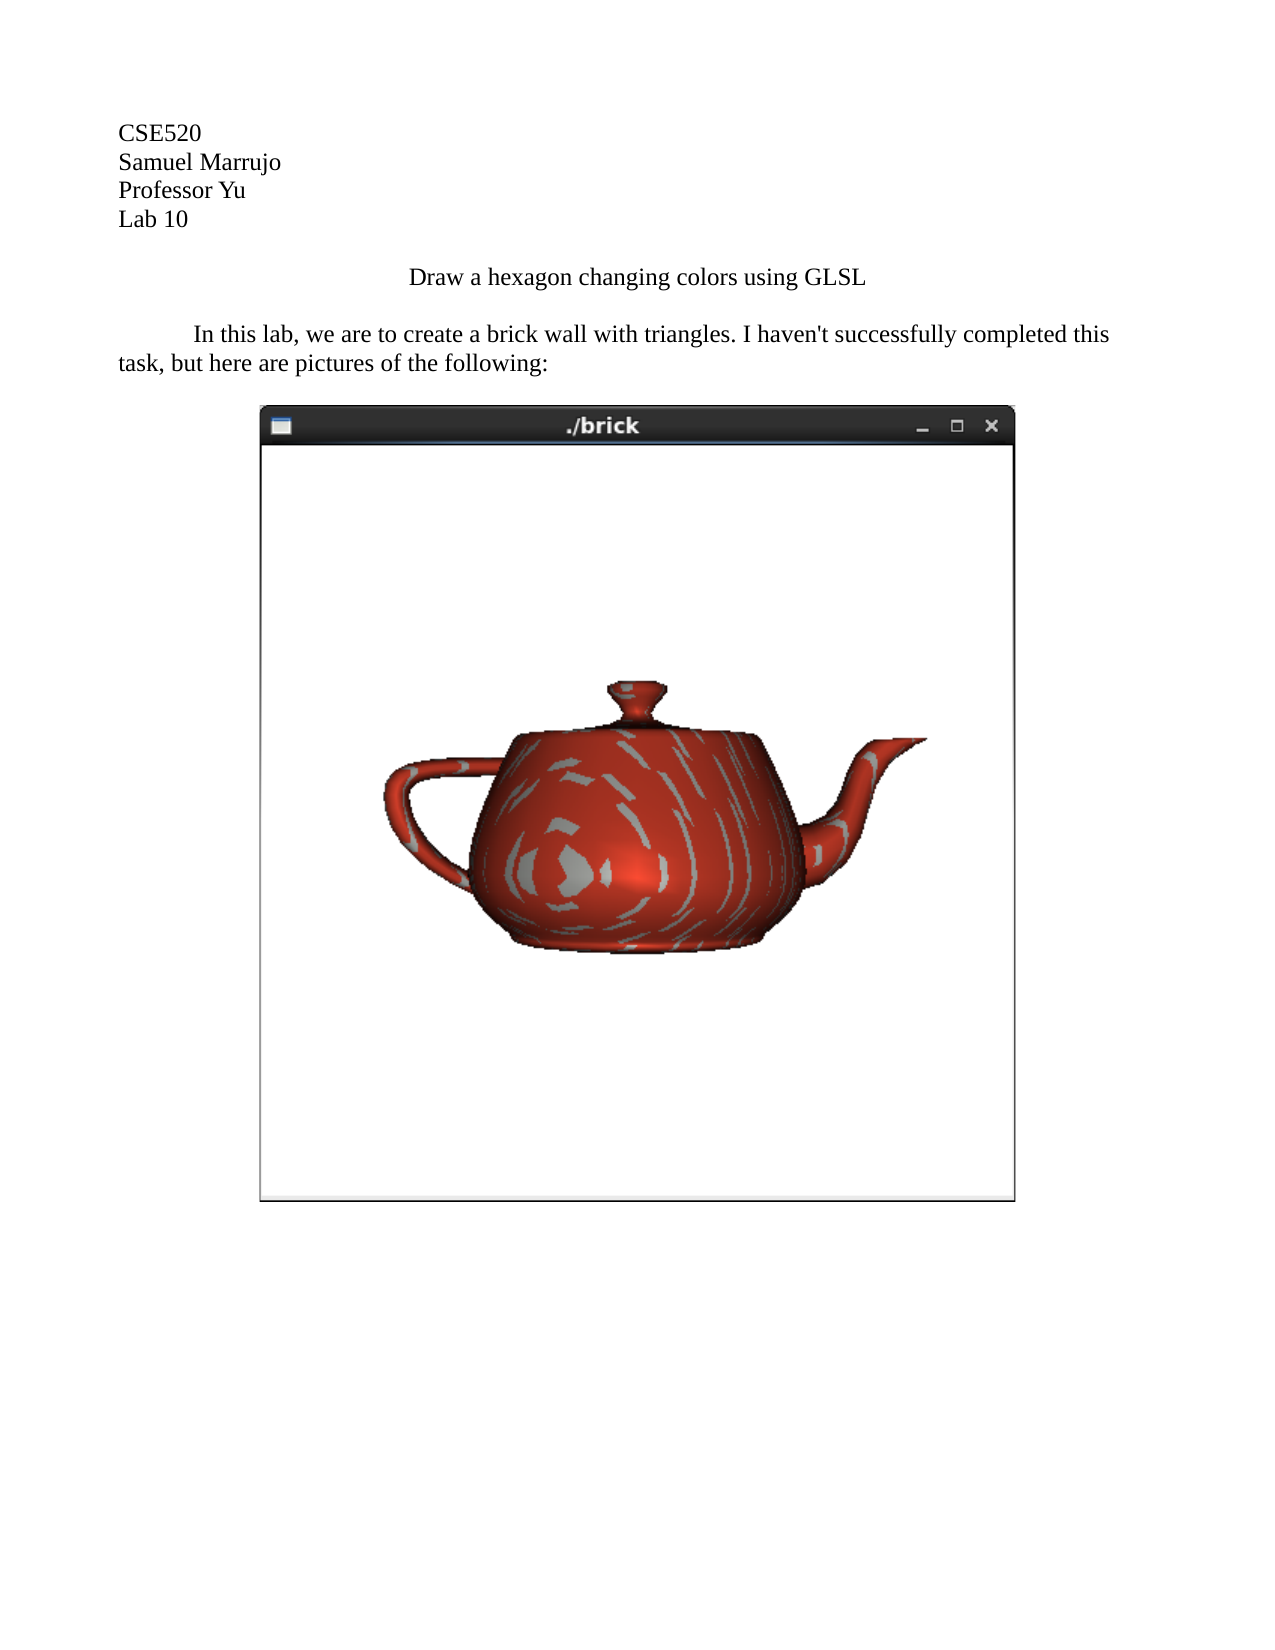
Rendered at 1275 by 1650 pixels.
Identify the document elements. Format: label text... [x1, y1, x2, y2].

text In this lab, we are to create a brick wall with triangles. I haven't successfully completed this task, but here are pictures of the following: [118, 319, 1157, 377]
text Professor Yu [118, 176, 1157, 204]
picture [259, 405, 1016, 1202]
text Lab 10 [118, 204, 1157, 233]
text Draw a hexagon changing colors using GLSL [118, 262, 1157, 291]
text Samuel Marrujo [118, 147, 1157, 176]
text CSE520 [118, 118, 1157, 147]
